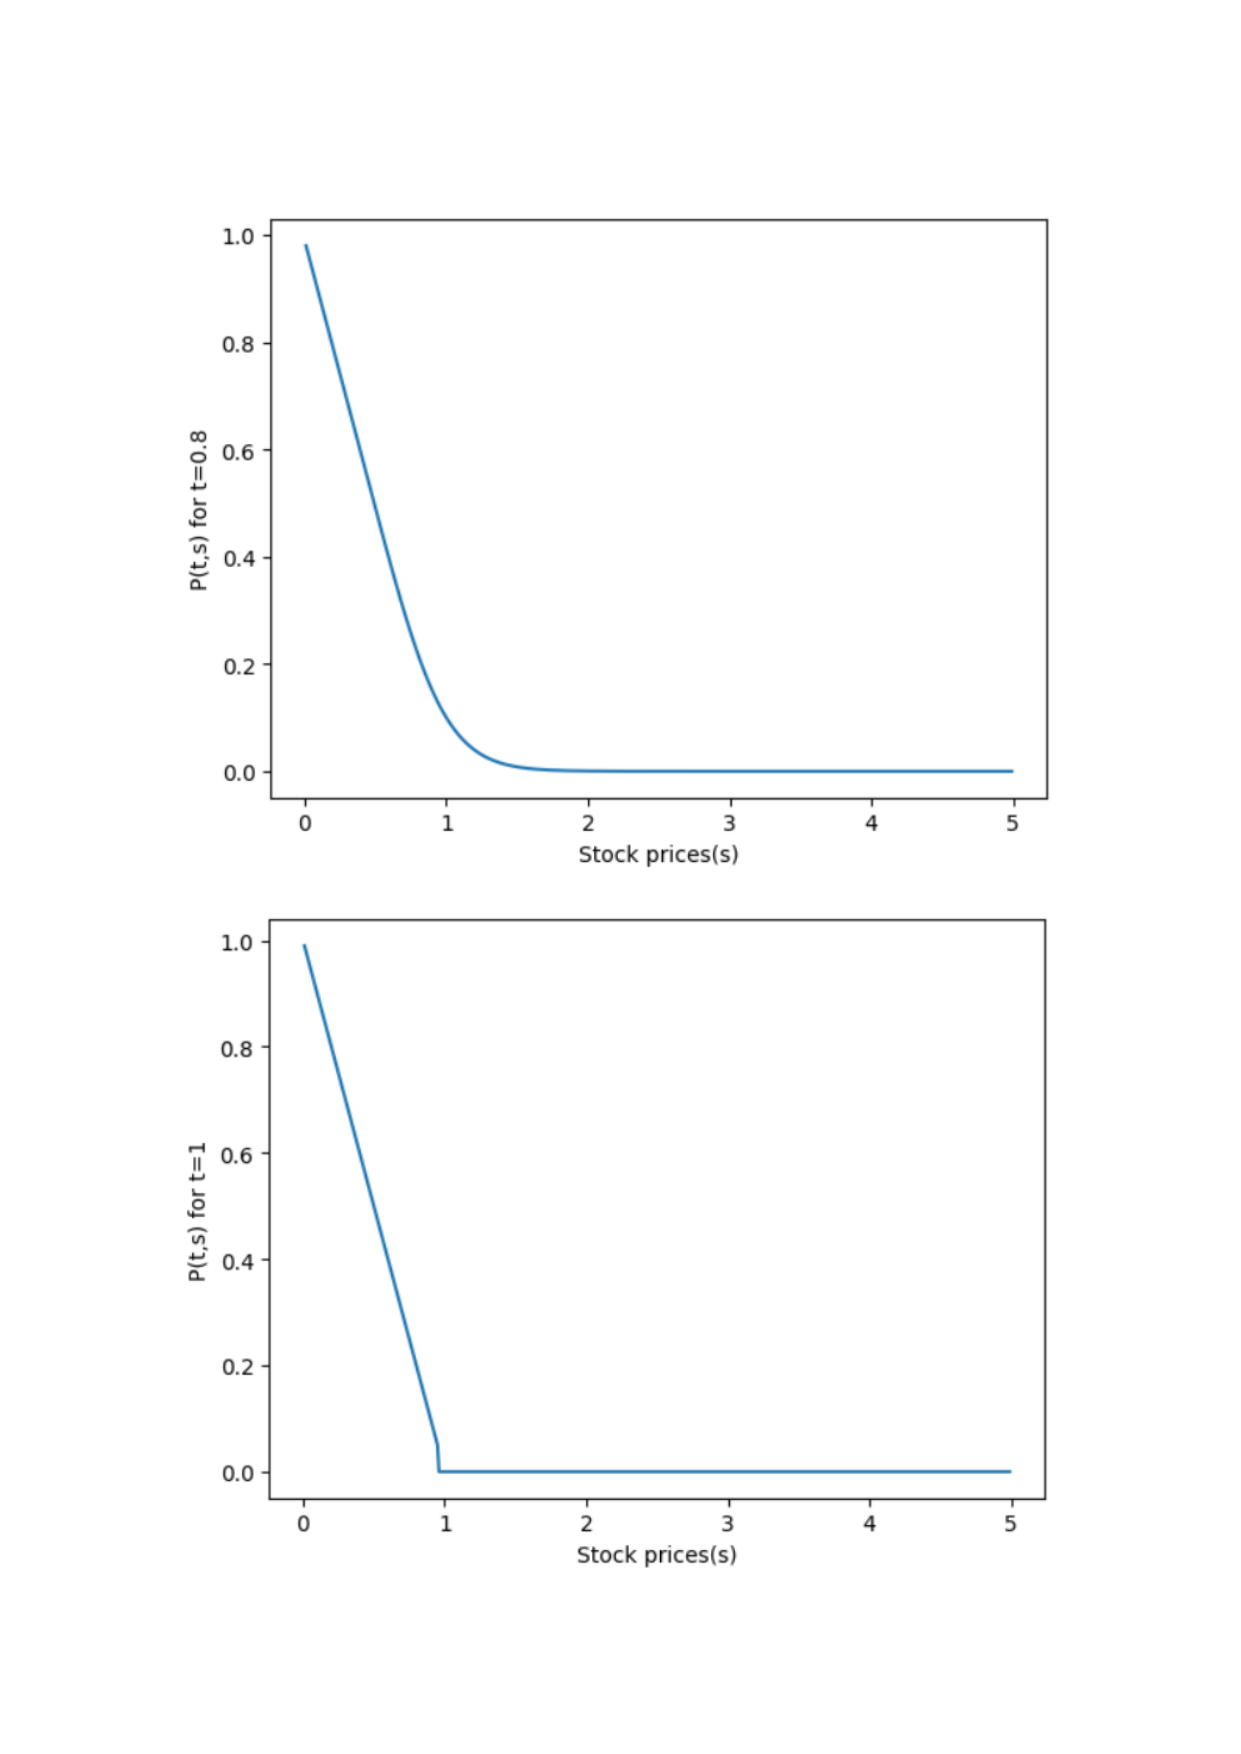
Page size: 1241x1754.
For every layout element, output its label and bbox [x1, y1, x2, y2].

picture [181, 899, 1059, 1574]
picture [180, 204, 1060, 871]
